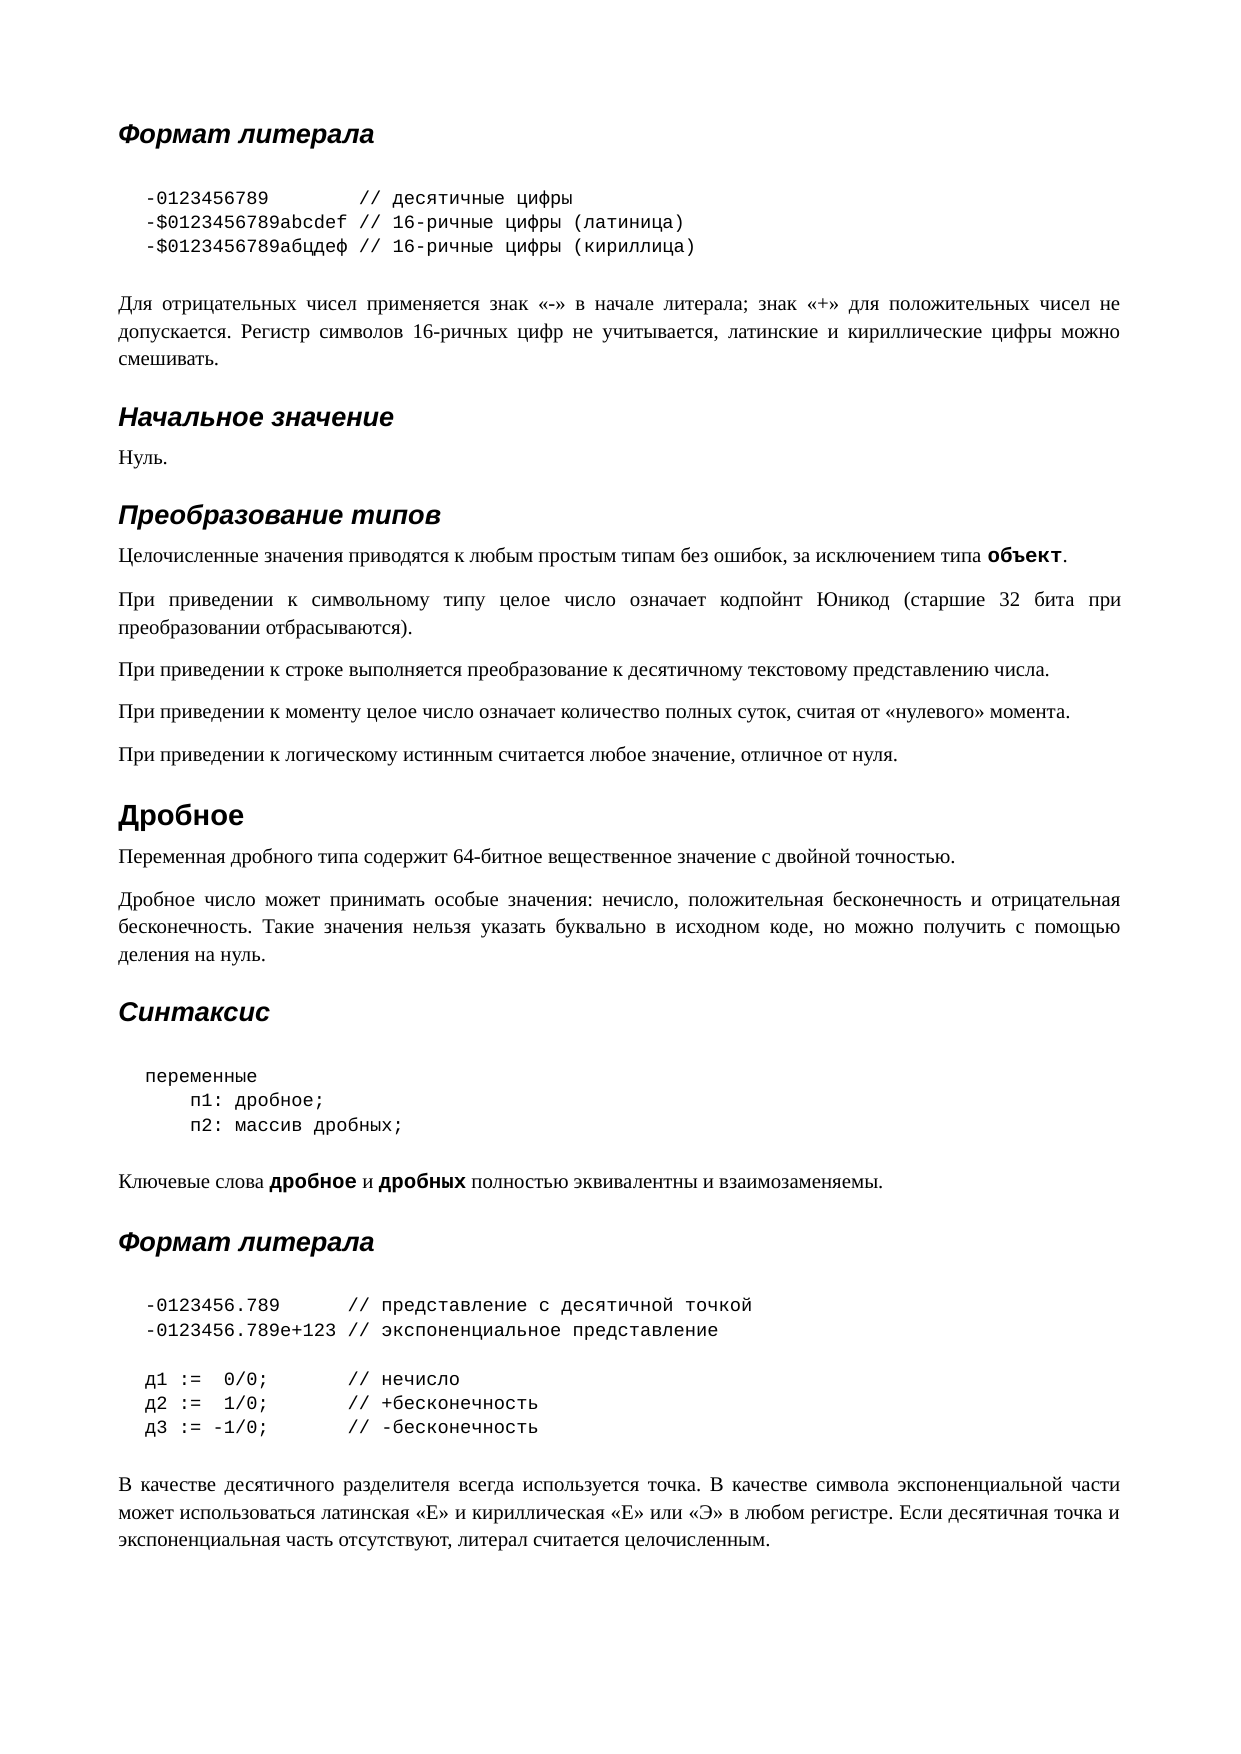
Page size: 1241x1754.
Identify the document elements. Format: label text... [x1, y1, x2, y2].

subtitle Формат литерала [118, 1226, 1122, 1257]
text -0123456789 // десятичные цифры [136, 179, 1104, 204]
text Для отрицательных чисел применяется знак «-» в начале литерала; знак «+» для положительных чисел не допускается. Регистр символов 16-ричных цифр не учитывается, латинские и кириллические цифры можно смешивать. [118, 291, 1122, 370]
text -0123456.789е+123 // экспоненциальное представление [136, 1312, 1104, 1342]
text При приведении к моменту целое число означает количество полных суток, считая от «нулевого» момента. [118, 699, 1122, 723]
text Дробное число может принимать особые значения: нечисло, положительная бесконечность и отрицательная бесконечность. Такие значения нельзя указать буквально в исходном коде, но можно получить с помощью деления на нуль. [118, 886, 1122, 966]
text При приведении к символьному типу целое число означает кодпойнт Юникод (старшие 32 бита при преобразовании отбрасываются). [118, 587, 1122, 639]
text д1 := 0/0; // нечисло [136, 1361, 1104, 1385]
text -$0123456789абцдеф // 16-ричные цифры (кириллица) [136, 228, 1104, 267]
text При приведении к логическому истинным считается любое значение, отличное от нуля. [118, 741, 1122, 766]
text Нуль. [118, 445, 1122, 469]
text -0123456.789 // представление с десятичной точкой [136, 1287, 1104, 1312]
text д3 := -1/0; // -бесконечность [136, 1409, 1104, 1448]
subtitle Дробное [118, 798, 1122, 832]
subtitle Начальное значение [118, 401, 1122, 432]
text При приведении к строке выполняется преобразование к десятичному текстовому представлению числа. [118, 657, 1122, 681]
text Переменная дробного типа содержит 64-битное вещественное значение с двойной точностью. [118, 844, 1122, 868]
text переменные п1: дробное; п2: массив дробных; [136, 1058, 1104, 1146]
text д2 := 1/0; // +бесконечность [136, 1385, 1104, 1409]
text Ключевые слова дробное и дробных полностью эквивалентны и взаимозаменяемы. [118, 1169, 1122, 1195]
text -$0123456789abcdef // 16-ричные цифры (латиница) [136, 204, 1104, 228]
text Целочисленные значения приводятся к любым простым типам без ошибок, за исключением типа объект. [118, 543, 1122, 569]
text В качестве десятичного разделителя всегда используется точка. В качестве символа экспоненциальной части может использоваться латинская «E» и кириллическая «Е» или «Э» в любом регистре. Если десятичная точка и экспоненциальная часть отсутствуют, литерал считается целочисленным. [118, 1472, 1122, 1551]
subtitle Преобразование типов [118, 499, 1122, 531]
subtitle Формат литерала [118, 118, 1122, 149]
subtitle Синтаксис [118, 996, 1122, 1028]
